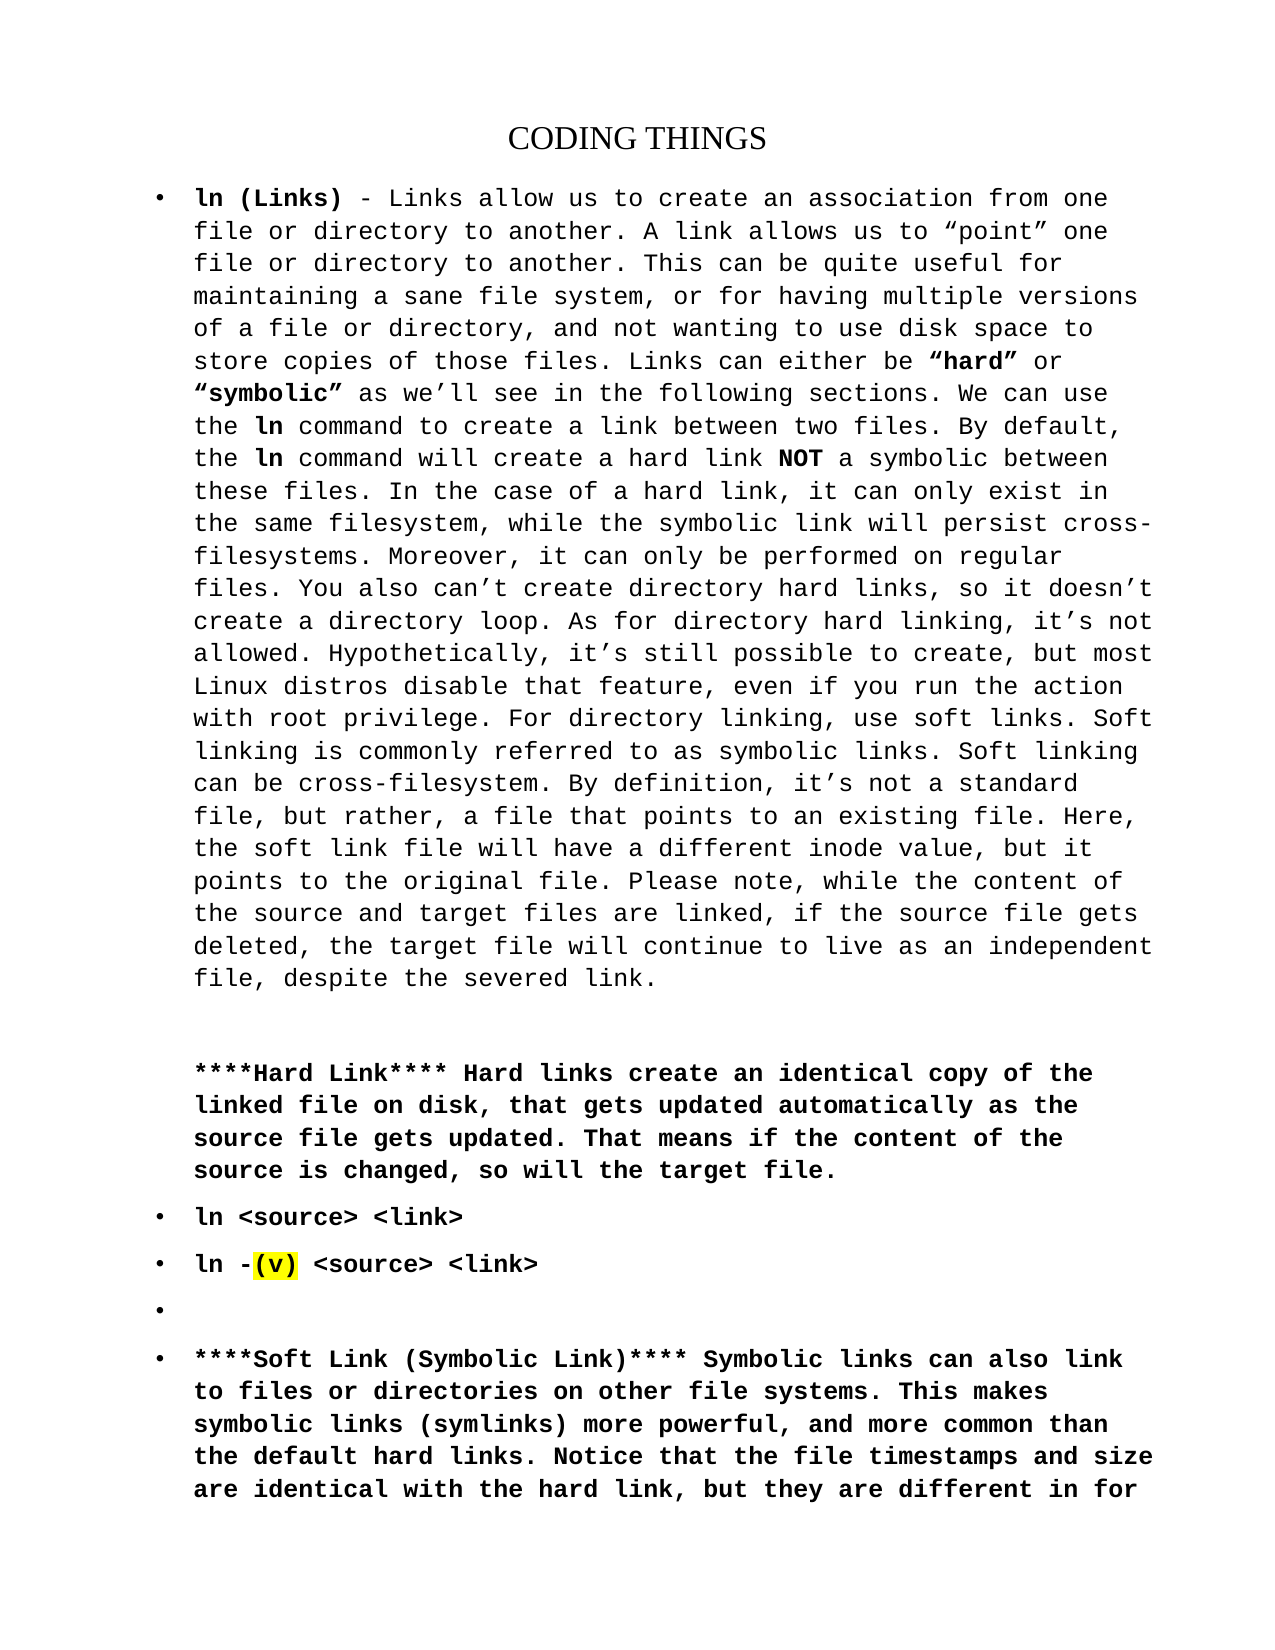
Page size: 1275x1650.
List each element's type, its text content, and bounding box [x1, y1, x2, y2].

list ln -(v) <source> <link> [156, 1252, 1157, 1280]
list ****Hard Link**** Hard links create an identical copy of the linked file on disk, that gets updated automatically as the source file gets updated. That means if the content of the source is changed, so will the target file. [156, 1060, 1157, 1186]
list ln <source> <link> [156, 1205, 1157, 1233]
list ****Soft Link (Symbolic Link)**** Symbolic links can also link to files or directories on other file systems. This makes symbolic links (symlinks) more powerful, and more common than the default hard links. Notice that the file timestamps and size are identical with the hard link, but they are different in for [156, 1346, 1157, 1504]
list ln (Links) - Links allow us to create an association from one file or directory to another. A link allows us to “point” one file or directory to another. This can be quite useful for maintaining a sane file system, or for having multiple versions of a file or directory, and not wanting to use disk space to store copies of those files. Links can either be “hard” or “symbolic” as we’ll see in the following sections. We can use the ln command to create a link between two files. By default, the ln command will create a hard link NOT a symbolic between these files. In the case of a hard link, it can only exist in the same filesystem, while the symbolic link will persist cross-filesystems. Moreover, it can only be performed on regular files. You also can’t create directory hard links, so it doesn’t create a directory loop. As for directory hard linking, it’s not allowed. Hypothetically, it’s still possible to create, but most Linux distros disable that feature, even if you run the action with root privilege. For directory linking, use soft links. Soft linking is commonly referred to as symbolic links. Soft linking can be cross-filesystem. By definition, it’s not a standard file, but rather, a file that points to an existing file. Here, the soft link file will have a different inode value, but it points to the original file. Please note, while the content of the source and target files are linked, if the source file gets deleted, the target file will continue to live as an independent file, despite the severed link. [156, 186, 1157, 994]
